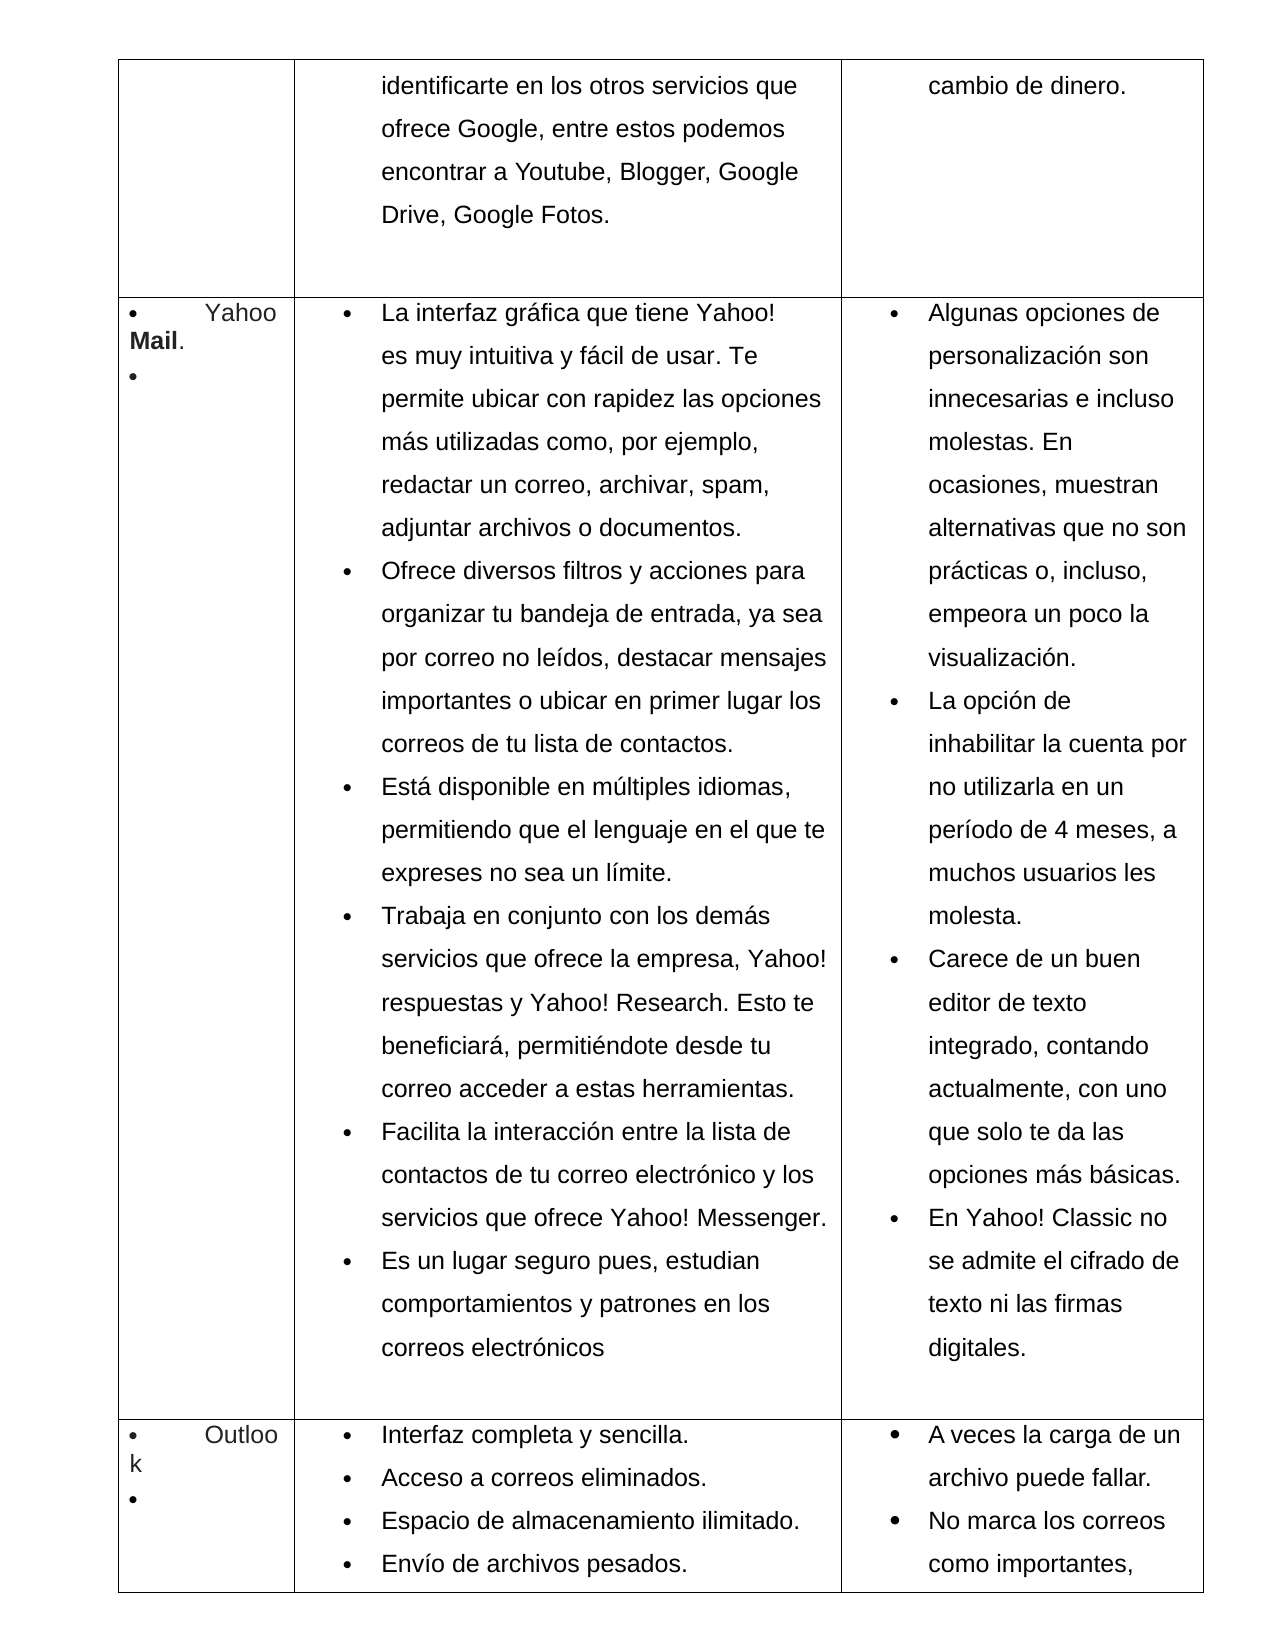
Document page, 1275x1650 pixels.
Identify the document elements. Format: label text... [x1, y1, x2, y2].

table_cell cambio de dinero. [842, 60, 1203, 297]
table_cell A veces la carga de un archivo puede fallar. No marca los correos como importantes, [842, 1420, 1203, 1592]
table_cell La interfaz gráfica que tiene Yahoo! es muy intuitiva y fácil de usar. Te permite ubicar con rapidez las opciones más utilizadas como, por ejemplo, redactar un correo, archivar, spam, adjuntar archivos o documentos. Ofrece diversos filtros y acciones para organizar tu bandeja de entrada, ya sea por correo no leídos, destacar mensajes importantes o ubicar en primer lugar los correos de tu lista de contactos. Está disponible en múltiples idiomas, permitiendo que el lenguaje en el que te expreses no sea un límite. Trabaja en conjunto con los demás servicios que ofrece la empresa, Yahoo! respuestas y Yahoo! Research. Esto te beneficiará, permitiéndote desde tu correo acceder a estas herramientas. Facilita la interacción entre la lista de contactos de tu correo electrónico y los servicios que ofrece Yahoo! Messenger. Es un lugar seguro pues, estudian comportamientos y patrones en los correos electrónicos [295, 298, 841, 1419]
table_cell Outlook [119, 1420, 294, 1592]
table_cell identificarte en los otros servicios que ofrece Google, entre estos podemos encontrar a Youtube, Blogger, Google Drive, Google Fotos. [295, 60, 841, 297]
table_cell [119, 60, 294, 297]
table_cell Algunas opciones de personalización son innecesarias e incluso molestas. En ocasiones, muestran alternativas que no son prácticas o, incluso, empeora un poco la visualización. La opción de inhabilitar la cuenta por no utilizarla en un período de 4 meses, a muchos usuarios les molesta. Carece de un buen editor de texto integrado, contando actualmente, con uno que solo te da las opciones más básicas. En Yahoo! Classic no se admite el cifrado de texto ni las firmas digitales. [842, 298, 1203, 1419]
table_cell Yahoo Mail. [119, 298, 294, 1419]
table_cell Interfaz completa y sencilla. Acceso a correos eliminados. Espacio de almacenamiento ilimitado. Envío de archivos pesados. Registro simple. Acceso desde cualquier dispositivo Organización más inteligente. Filtrar correos no deseados. Encontrar contactos Contactos vinculados a Skype. [295, 1420, 841, 1592]
